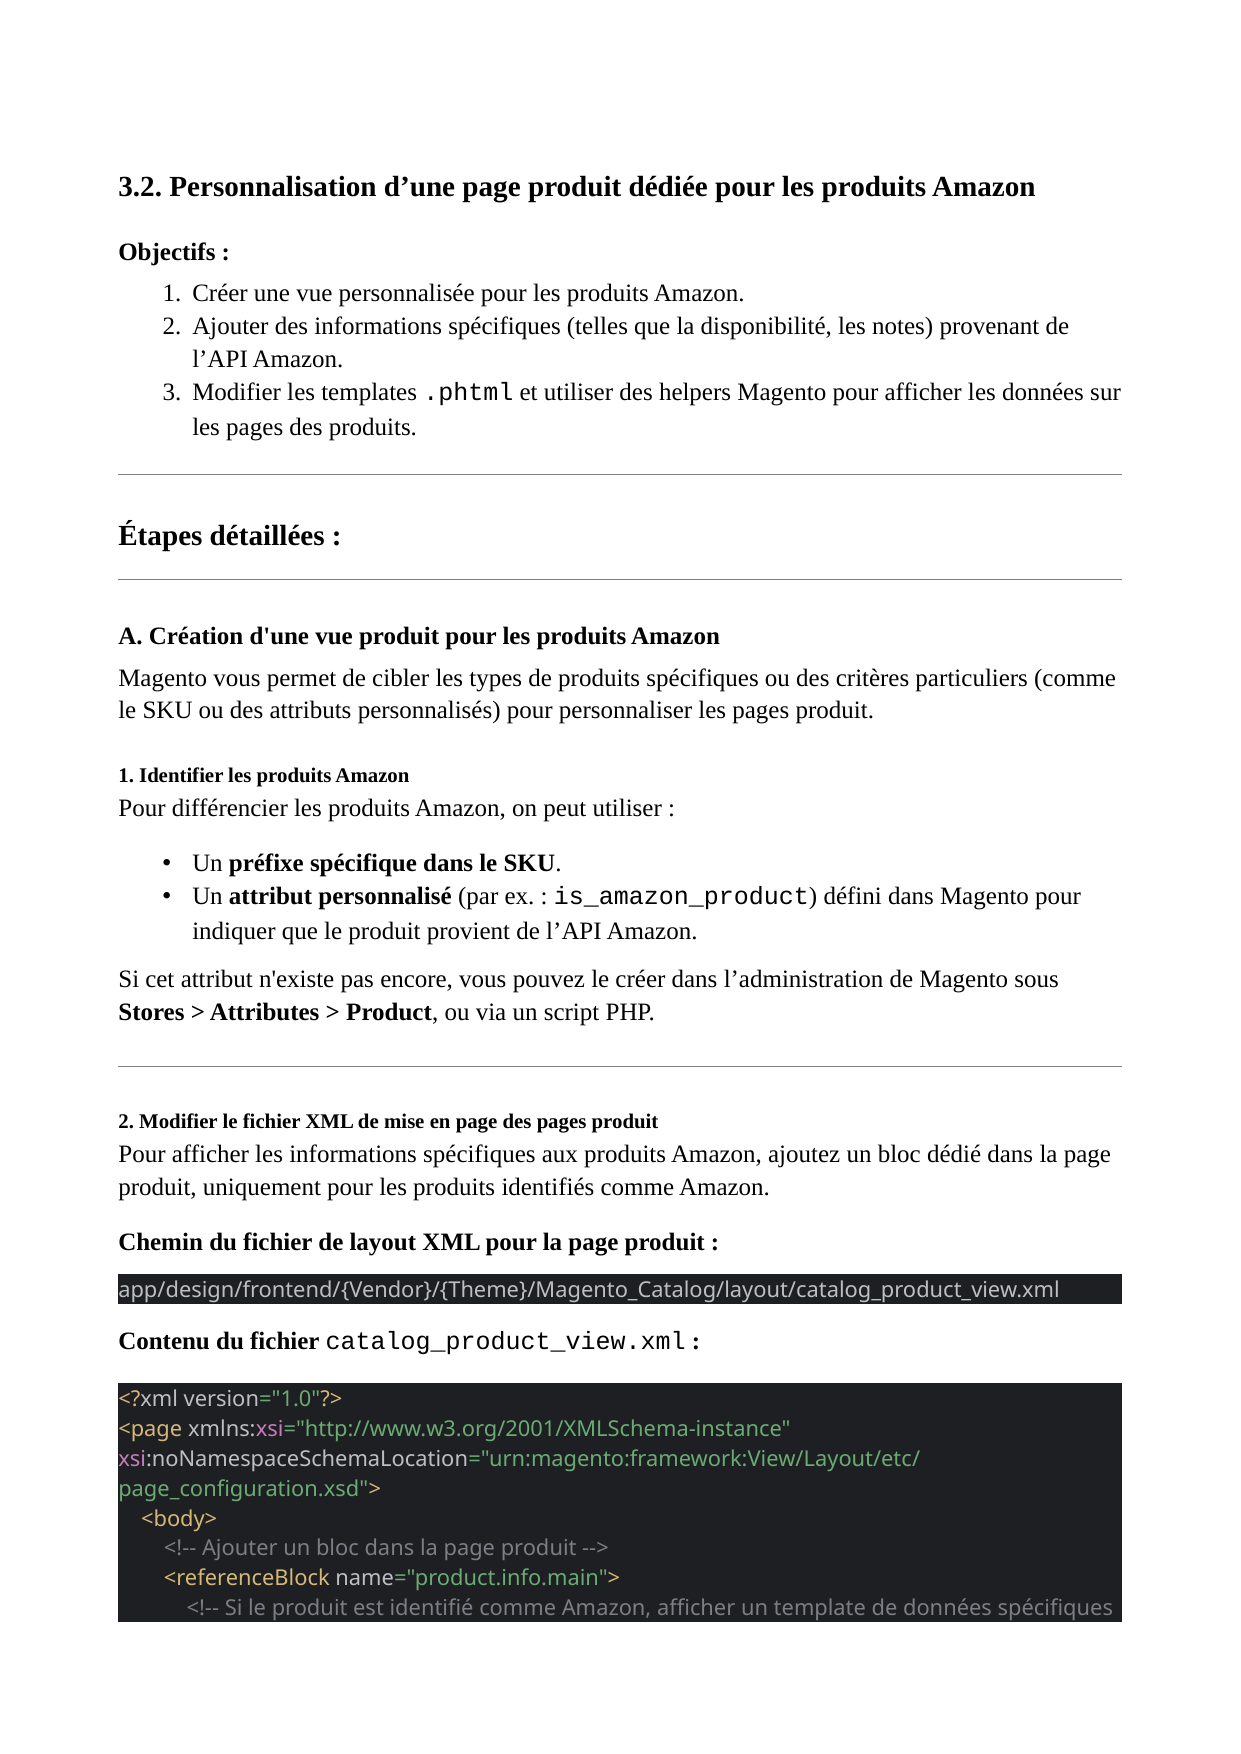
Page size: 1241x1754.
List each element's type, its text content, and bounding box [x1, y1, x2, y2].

text Magento vous permet de cibler les types de produits spécifiques ou des critères particuliers (comme le SKU ou des attributs personnalisés) pour personnaliser les pages produit. [118, 663, 1122, 724]
list Modifier les templates .phtml et utiliser des helpers Magento pour afficher les données sur les pages des produits. [162, 377, 1122, 441]
subtitle 3.2. Personnalisation d’une page produit dédiée pour les produits Amazon [118, 169, 1122, 202]
text app/design/frontend/{Vendor}/{Theme}/Magento_Catalog/layout/catalog_product_view.xml [118, 1274, 1122, 1304]
text Chemin du fichier de layout XML pour la page produit : [118, 1227, 1122, 1256]
text <?xml version="1.0"?> <page xmlns:xsi="http://www.w3.org/2001/XMLSchema-instance" xsi:noNamespaceSchemaLocation="urn:magento:framework:View/Layout/etc/page_configuration.xsd"> <body> <!-- Ajouter un bloc dans la page produit --> <referenceBlock name="product.info.main"> <!-- Si le produit est identifié comme Amazon, afficher un template de données spécifiques [118, 1383, 1122, 1622]
text Pour afficher les informations spécifiques aux produits Amazon, ajoutez un bloc dédié dans la page produit, uniquement pour les produits identifiés comme Amazon. [118, 1139, 1122, 1201]
list Créer une vue personnalisée pour les produits Amazon. [162, 278, 1122, 307]
list Un préfixe spécifique dans le SKU. [162, 848, 1122, 877]
text Contenu du fichier catalog_product_view.xml : [118, 1326, 1122, 1357]
subtitle A. Création d'une vue produit pour les produits Amazon [118, 621, 1122, 650]
list Ajouter des informations spécifiques (telles que la disponibilité, les notes) provenant de l’API Amazon. [162, 311, 1122, 373]
subtitle 1. Identifier les produits Amazon [118, 763, 1122, 787]
list Un attribut personnalisé (par ex. : is_amazon_product) défini dans Magento pour indiquer que le produit provient de l’API Amazon. [162, 881, 1122, 945]
text Si cet attribut n'existe pas encore, vous pouvez le créer dans l’administration de Magento sous Stores > Attributes > Product, ou via un script PHP. [118, 964, 1122, 1026]
text Pour différencier les produits Amazon, on peut utiliser : [118, 793, 1122, 822]
subtitle Étapes détaillées : [118, 518, 1122, 552]
subtitle 2. Modifier le fichier XML de mise en page des pages produit [118, 1109, 1122, 1133]
subtitle Objectifs : [118, 237, 1122, 265]
